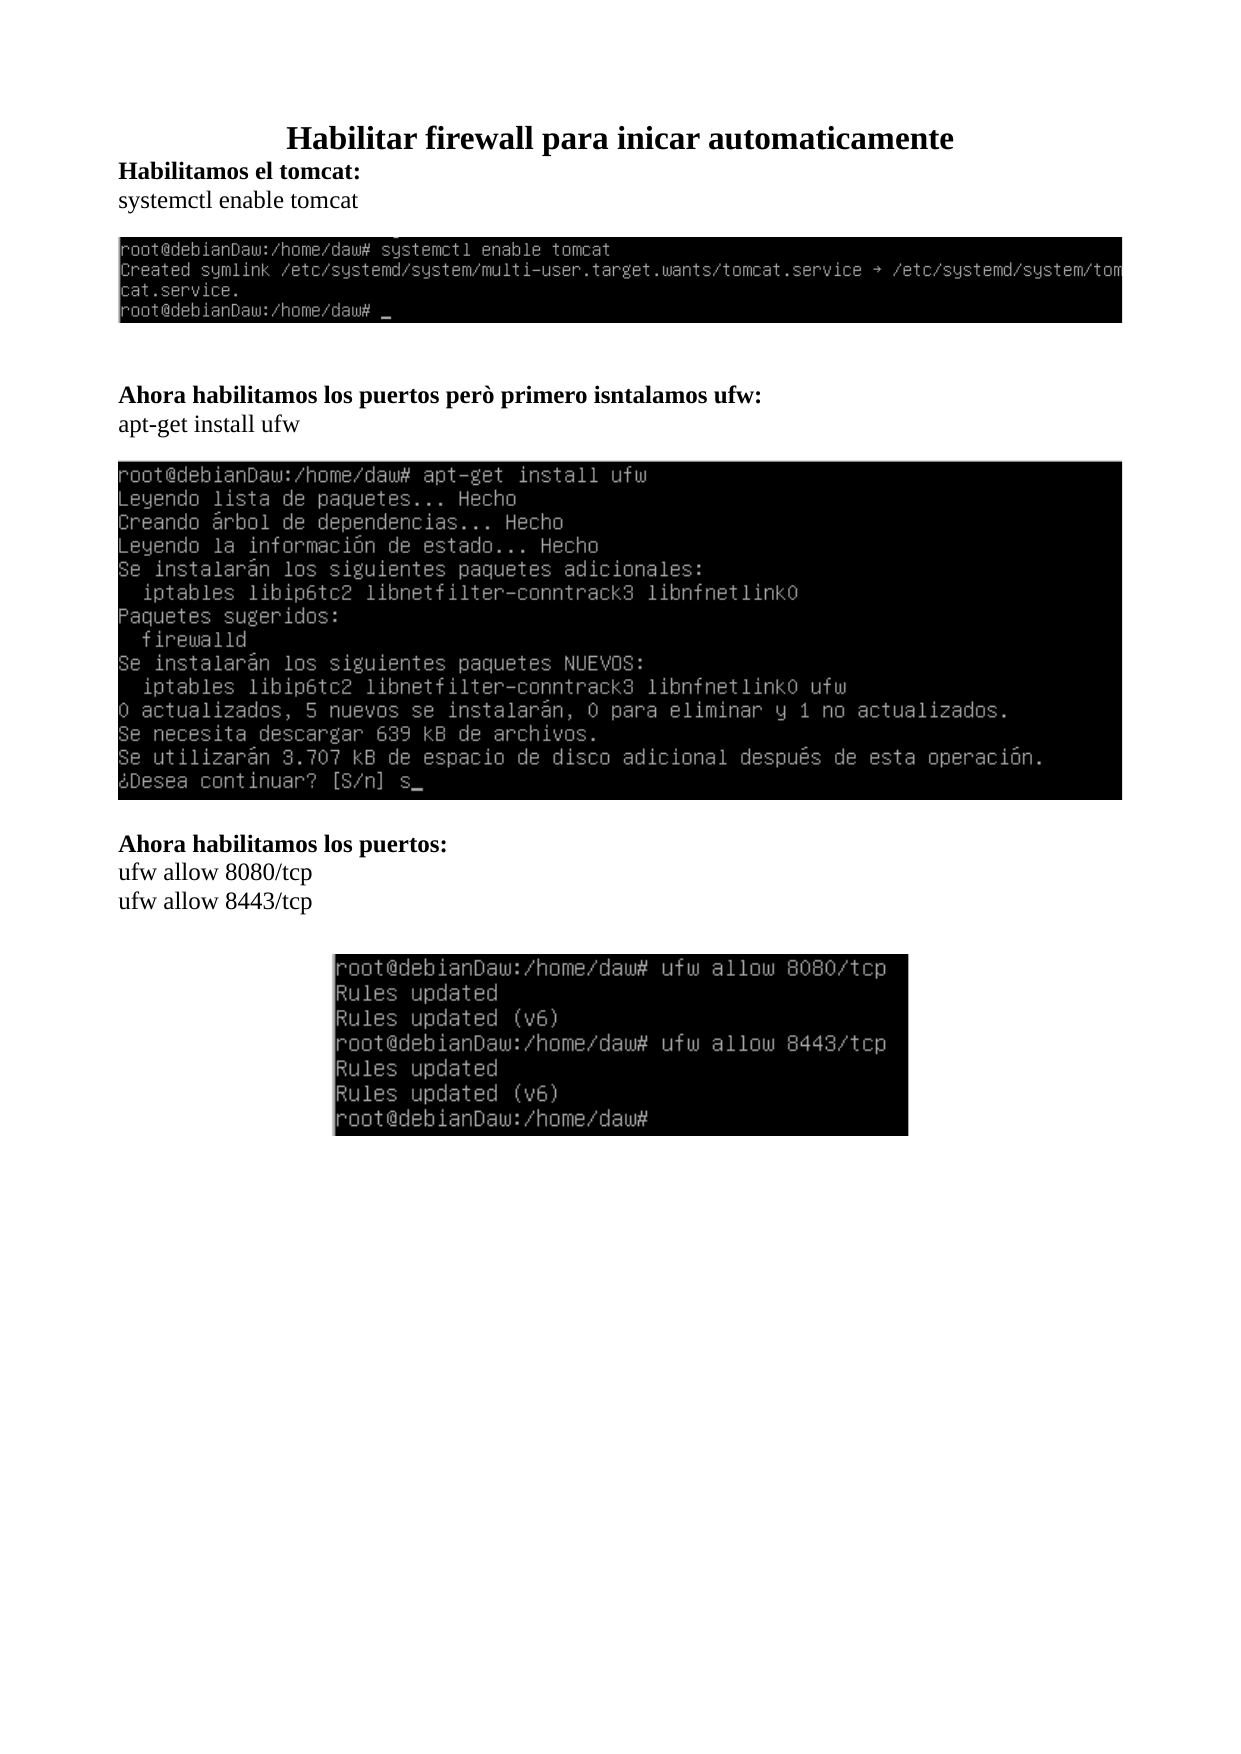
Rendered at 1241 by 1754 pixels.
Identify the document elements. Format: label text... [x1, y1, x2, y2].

text ufw allow 8443/tcp [118, 886, 1122, 915]
text ufw allow 8080/tcp [118, 857, 1122, 886]
picture [331, 954, 909, 1136]
picture [118, 237, 1123, 323]
text Ahora habilitamos los puertos però primero isntalamos ufw: [118, 380, 1122, 409]
text Habilitamos el tomcat: [118, 156, 1122, 185]
text Habilitar firewall para inicar automaticamente [118, 118, 1122, 156]
text systemctl enable tomcat [118, 185, 1122, 214]
text Ahora habilitamos los puertos: [118, 829, 1122, 857]
picture [118, 460, 1123, 800]
text apt-get install ufw [118, 409, 1122, 438]
